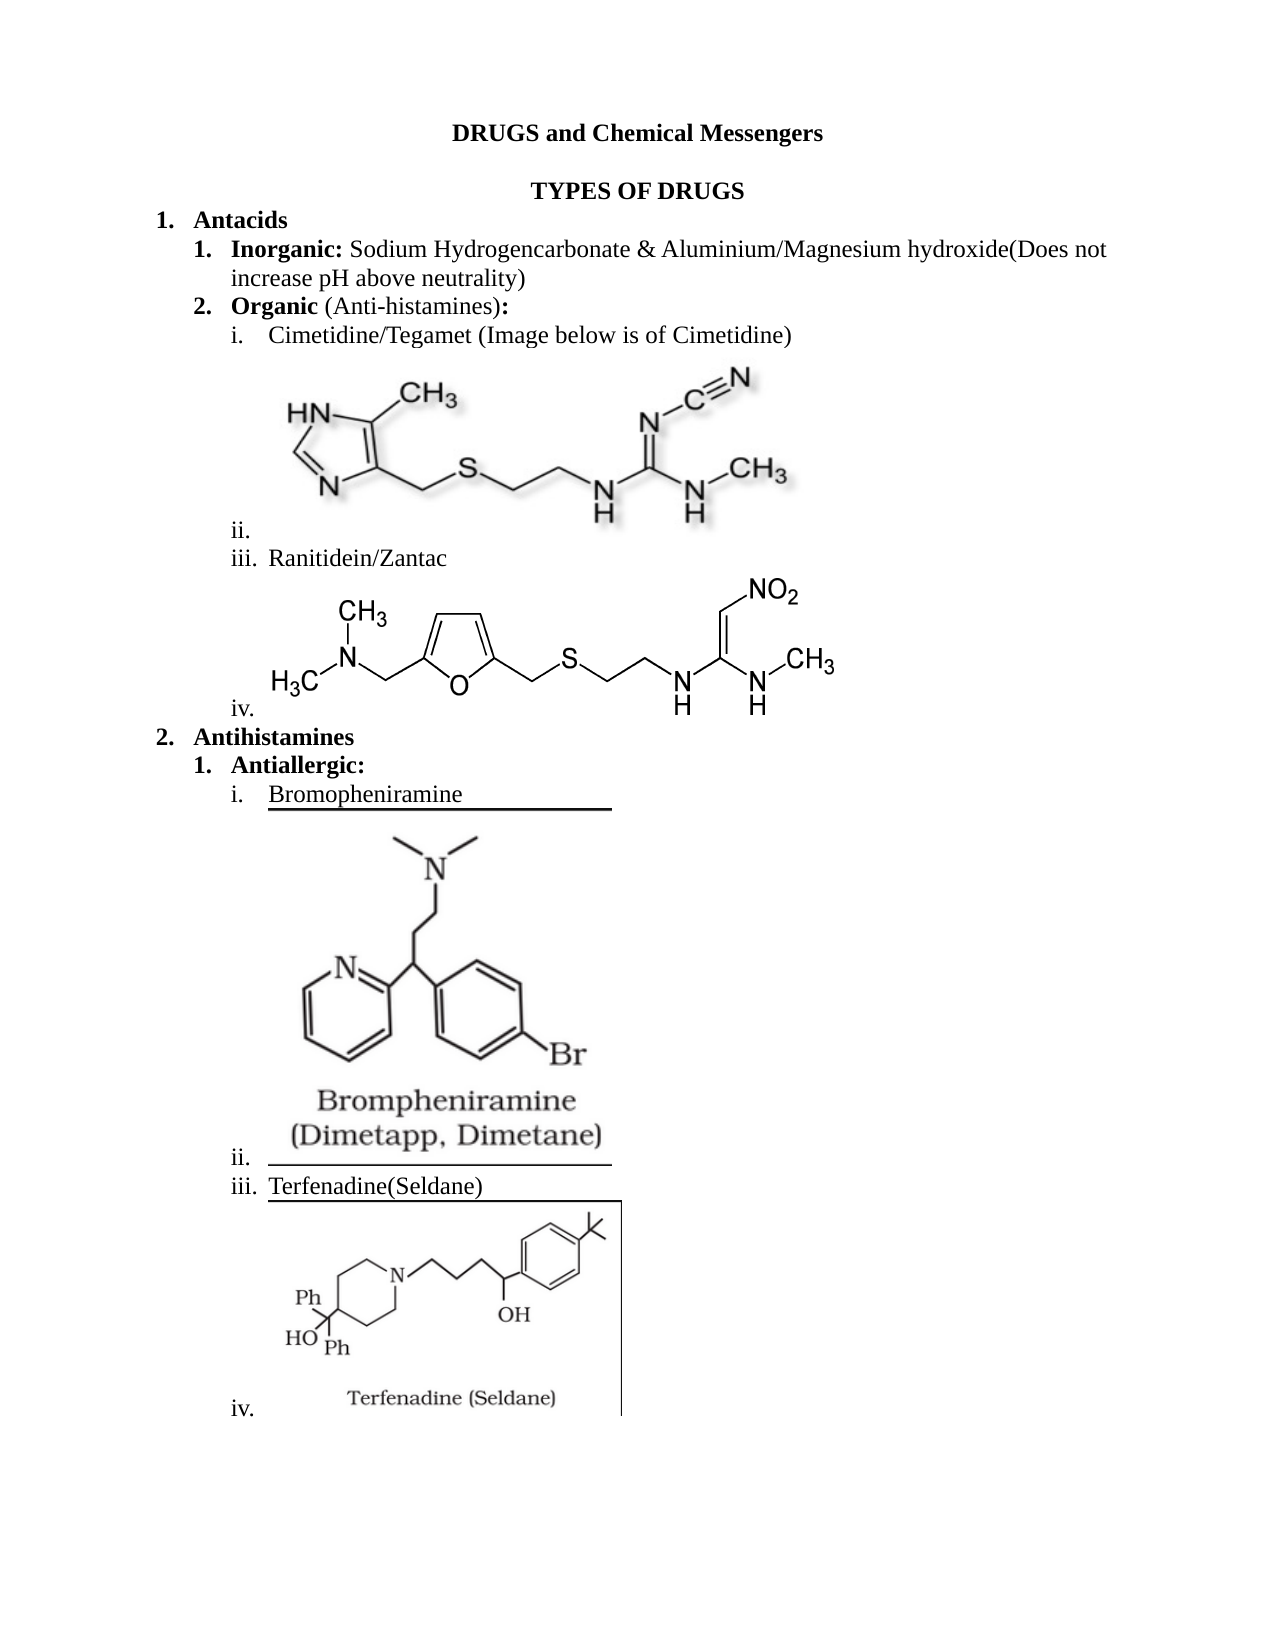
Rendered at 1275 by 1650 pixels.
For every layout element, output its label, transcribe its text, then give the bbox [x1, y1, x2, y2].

picture [268, 348, 805, 538]
list Terfenadine(Seldane) [231, 1171, 1157, 1200]
list Cimetidine/Tegamet (Image below is of Cimetidine) [231, 320, 1157, 349]
list Antihistamines [156, 722, 1157, 751]
list Bromopheniramine [231, 779, 1157, 808]
list Organic (Anti-histamines): [193, 291, 1157, 320]
picture [268, 1200, 622, 1416]
list Antacids [156, 205, 1157, 234]
list Ranitidein/Zantac [231, 543, 1157, 572]
list Antiallergic: [193, 751, 1157, 779]
text TYPES OF DRUGS [118, 176, 1157, 205]
list Inorganic: Sodium Hydrogencarbonate & Aluminium/Magnesium hydroxide(Does not increase pH above neutrality) [193, 234, 1157, 291]
picture [268, 808, 612, 1166]
picture [268, 572, 837, 717]
